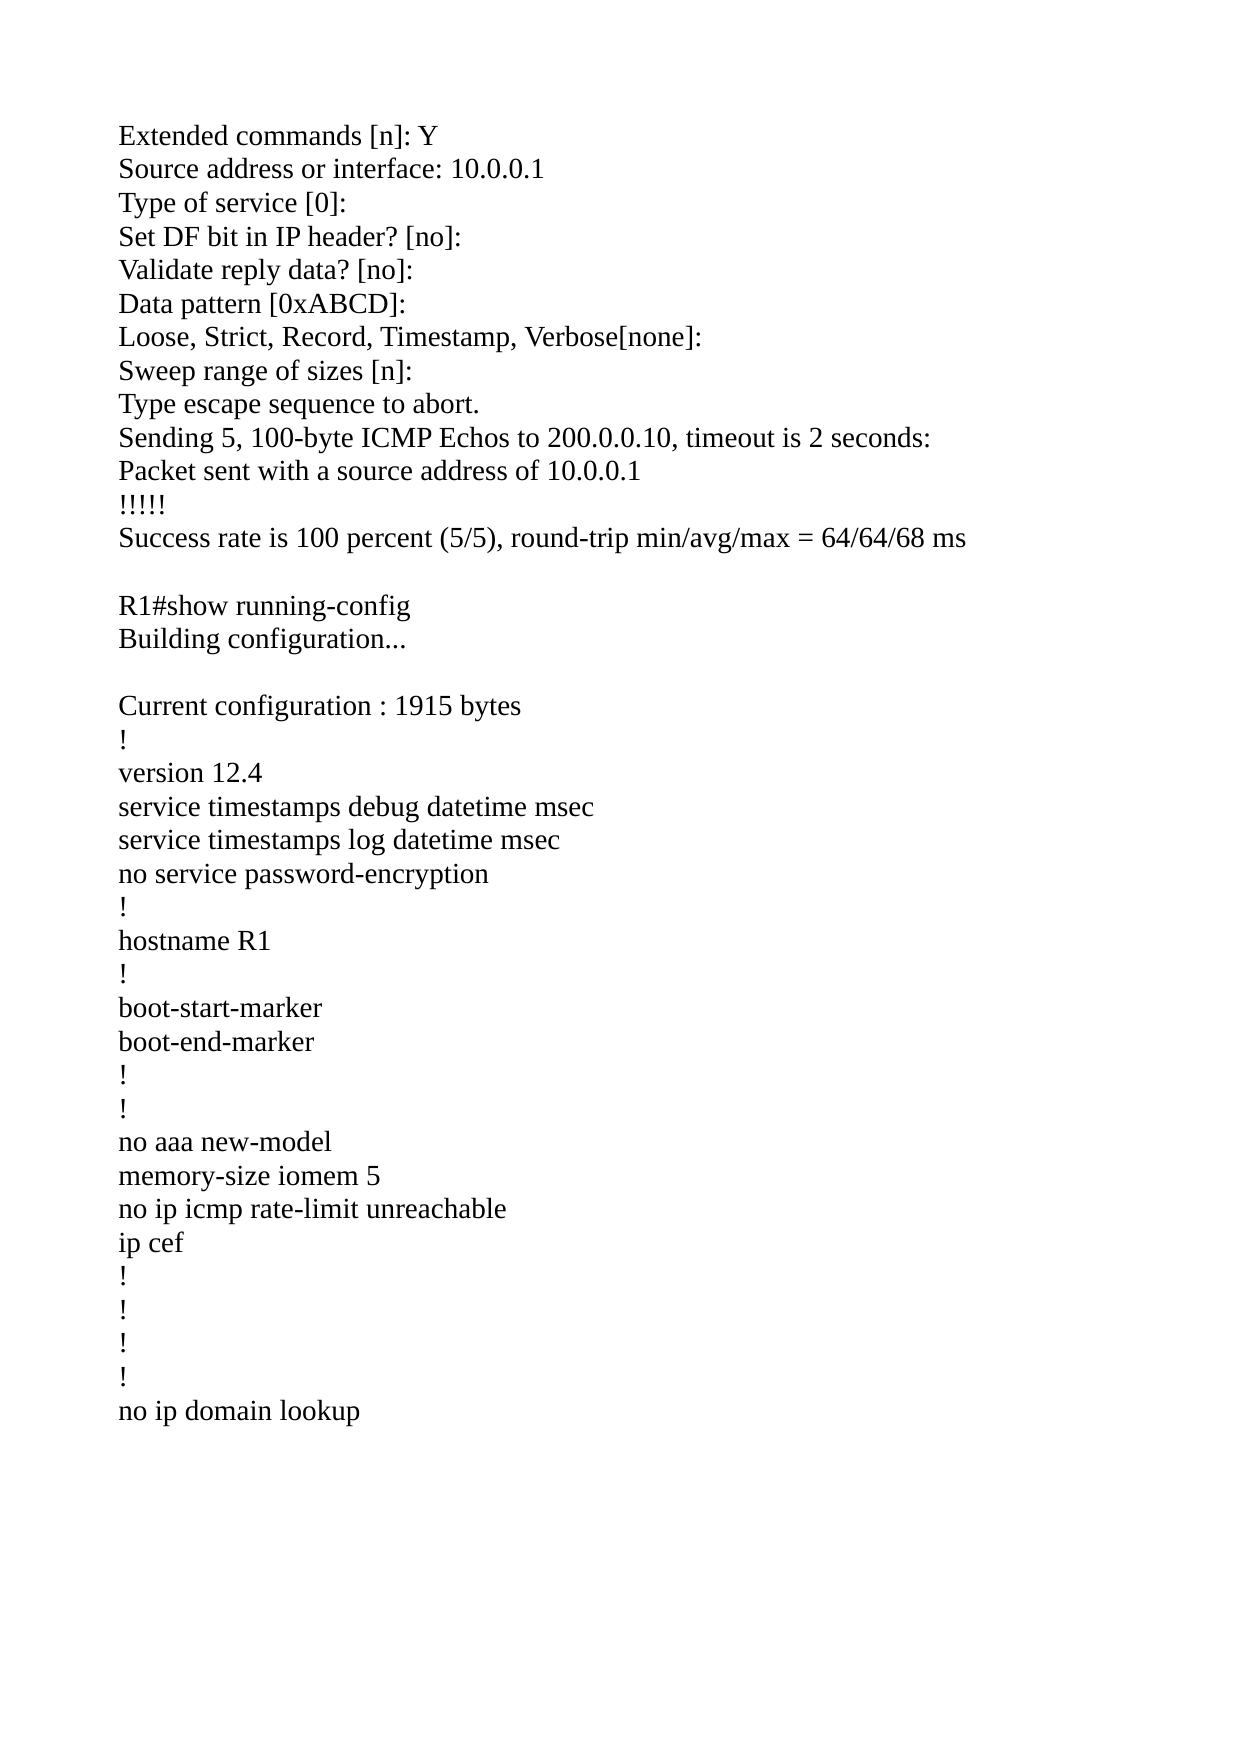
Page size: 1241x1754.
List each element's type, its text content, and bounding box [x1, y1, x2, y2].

text !!!!! [118, 487, 1122, 521]
text Packet sent with a source address of 10.0.0.1 [118, 453, 1122, 487]
text Success rate is 100 percent (5/5), round-trip min/avg/max = 64/64/68 ms [118, 521, 1122, 554]
text Validate reply data? [no]: [118, 252, 1122, 286]
text Sending 5, 100-byte ICMP Echos to 200.0.0.10, timeout is 2 seconds: [118, 420, 1122, 453]
text Loose, Strict, Record, Timestamp, Verbose[none]: [118, 319, 1122, 353]
text ! [118, 957, 1122, 990]
text ip cef [118, 1225, 1122, 1258]
text ! [118, 889, 1122, 923]
text version 12.4 [118, 755, 1122, 789]
text ! [118, 1091, 1122, 1124]
text Type escape sequence to abort. [118, 386, 1122, 420]
text Extended commands [n]: Y [118, 118, 1122, 152]
text no aaa new-model [118, 1124, 1122, 1158]
text Sweep range of sizes [n]: [118, 353, 1122, 386]
text ! [118, 1258, 1122, 1292]
text no service password-encryption [118, 856, 1122, 889]
text service timestamps debug datetime msec [118, 789, 1122, 822]
text Type of service [0]: [118, 185, 1122, 219]
text Set DF bit in IP header? [no]: [118, 219, 1122, 252]
text service timestamps log datetime msec [118, 822, 1122, 856]
text boot-end-marker [118, 1024, 1122, 1057]
text Current configuration : 1915 bytes [118, 688, 1122, 722]
text ! [118, 1057, 1122, 1091]
text memory-size iomem 5 [118, 1158, 1122, 1191]
text no ip icmp rate-limit unreachable [118, 1191, 1122, 1225]
text ! [118, 1359, 1122, 1393]
text ! [118, 1326, 1122, 1359]
text Source address or interface: 10.0.0.1 [118, 152, 1122, 185]
text Building configuration... [118, 621, 1122, 655]
text hostname R1 [118, 923, 1122, 957]
text ! [118, 722, 1122, 755]
text ! [118, 1292, 1122, 1326]
text boot-start-marker [118, 990, 1122, 1024]
text Data pattern [0xABCD]: [118, 286, 1122, 319]
text R1#show running-config [118, 588, 1122, 621]
text no ip domain lookup [118, 1393, 1122, 1426]
